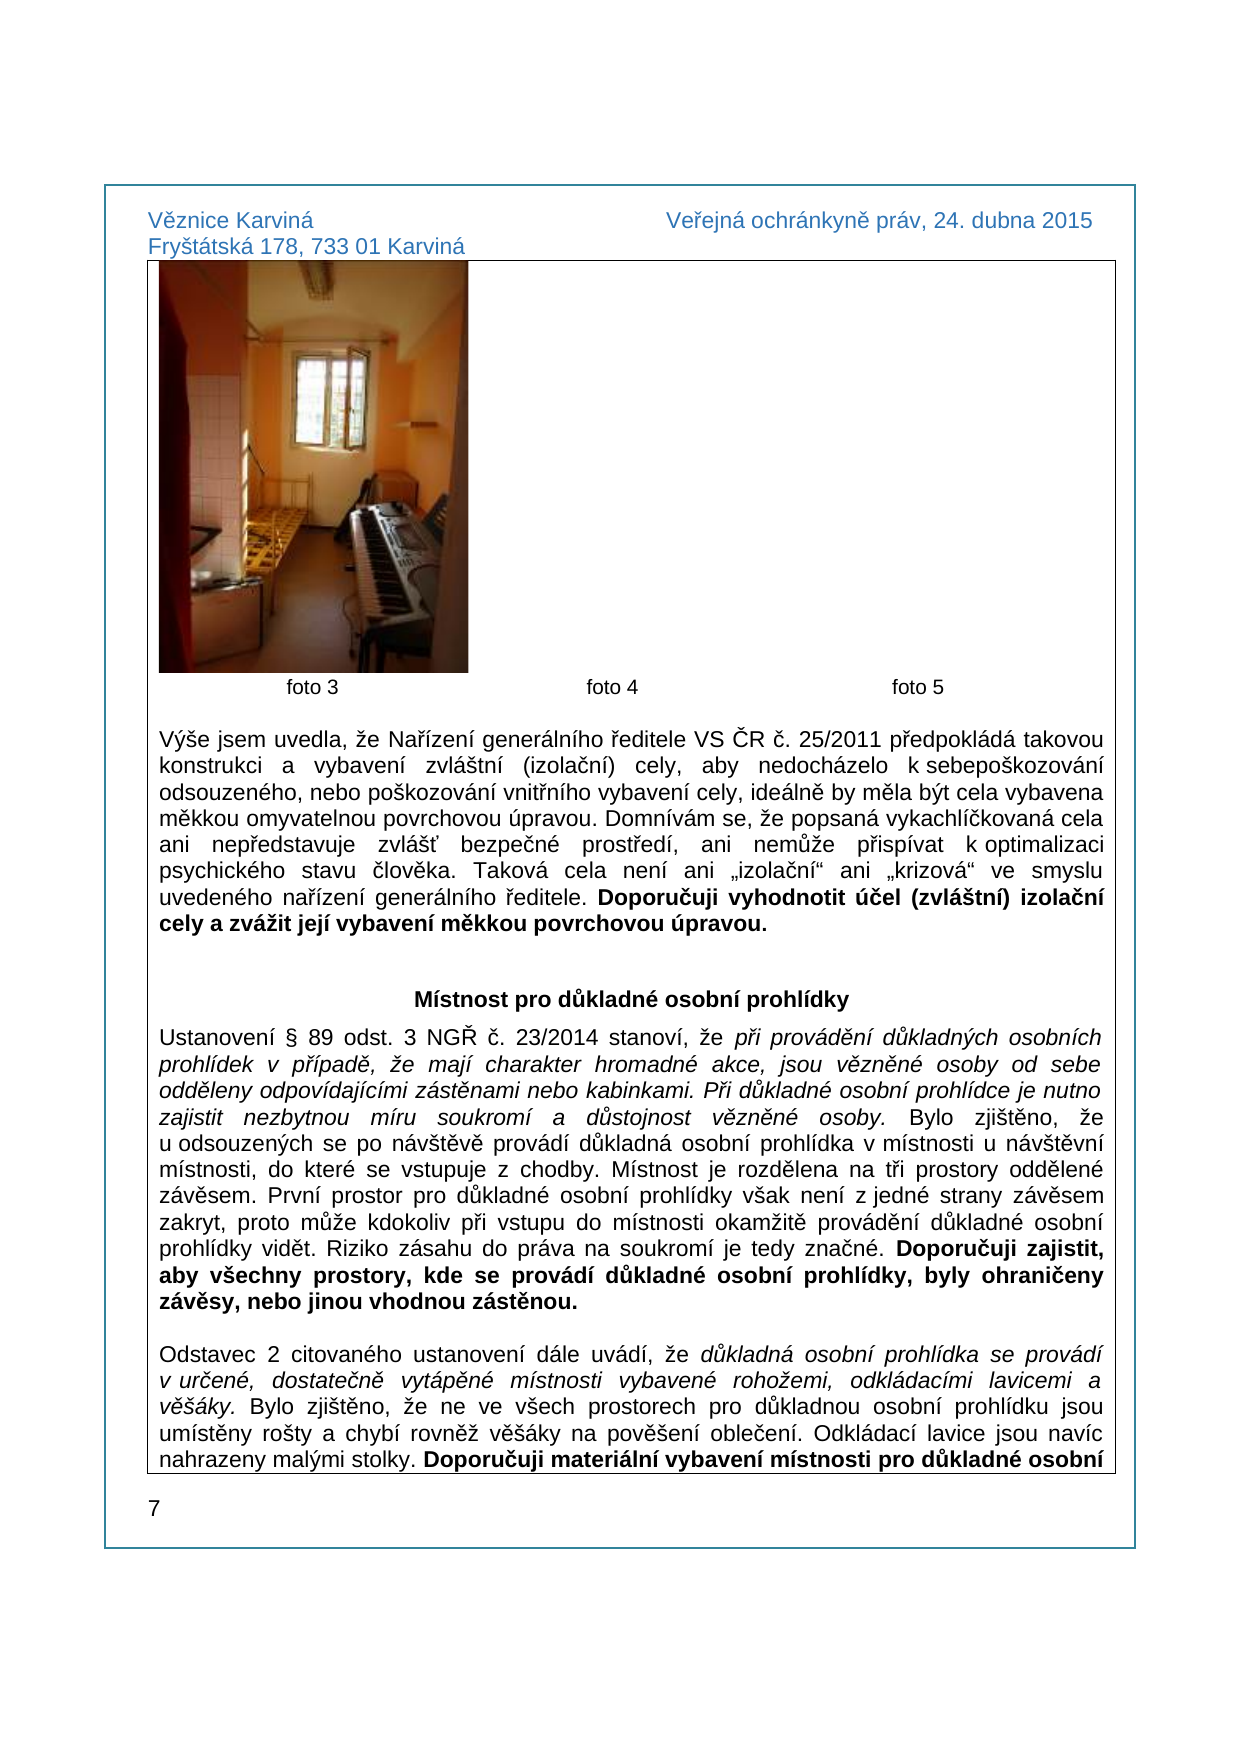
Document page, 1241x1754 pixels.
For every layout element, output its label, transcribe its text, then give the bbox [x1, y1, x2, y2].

table_cell foto 3 foto 4 foto 5 Výše jsem uvedla, že Nařízení generálního ředitele VS ČR č. 25/2011 předpokládá takovou konstrukci a vybavení zvláštní (izolační) cely, aby nedocházelo k sebepoškozování odsouzeného, nebo poškozování vnitřního vybavení cely, ideálně by měla být cela vybavena měkkou omyvatelnou povrchovou úpravou. Domnívám se, že popsaná vykachlíčkovaná cela ani nepředstavuje zvlášť bezpečné prostředí, ani nemůže přispívat k optimalizaci psychického stavu člověka. Taková cela není ani „izolační“ ani „krizová“ ve smyslu uvedeného nařízení generálního ředitele. Doporučuji vyhodnotit účel (zvláštní) izolační cely a zvážit její vybavení měkkou povrchovou úpravou. Místnost pro důkladné osobní prohlídky Ustanovení § 89 odst. 3 NGŘ č. 23/2014 stanoví, že při provádění důkladných osobních prohlídek v případě, že mají charakter hromadné akce, jsou vězněné osoby od sebe odděleny odpovídajícími zástěnami nebo kabinkami. Při důkladné osobní prohlídce je nutno zajistit nezbytnou míru soukromí a důstojnost vězněné osoby. Bylo zjištěno, že u odsouzených se po návštěvě provádí důkladná osobní prohlídka v místnosti u návštěvní místnosti, do které se vstupuje z chodby. Místnost je rozdělena na tři prostory oddělené závěsem. První prostor pro důkladné osobní prohlídky však není z jedné strany závěsem zakryt, proto může kdokoliv při vstupu do místnosti okamžitě provádění důkladné osobní prohlídky vidět. Riziko zásahu do práva na soukromí je tedy značné. Doporučuji zajistit, aby všechny prostory, kde se provádí důkladné osobní prohlídky, byly ohraničeny závěsy, nebo jinou vhodnou zástěnou. Odstavec 2 citovaného ustanovení dále uvádí, že důkladná osobní prohlídka se provádí v určené, dostatečně vytápěné místnosti vybavené rohožemi, odkládacími lavicemi a věšáky. Bylo zjištěno, že ne ve všech prostorech pro důkladnou osobní prohlídku jsou umístěny rošty a chybí rovněž věšáky na pověšení oblečení. Odkládací lavice jsou navíc nahrazeny malými stolky. Doporučuji materiální vybavení místnosti pro důkladné osobní [148, 261, 1115, 1472]
